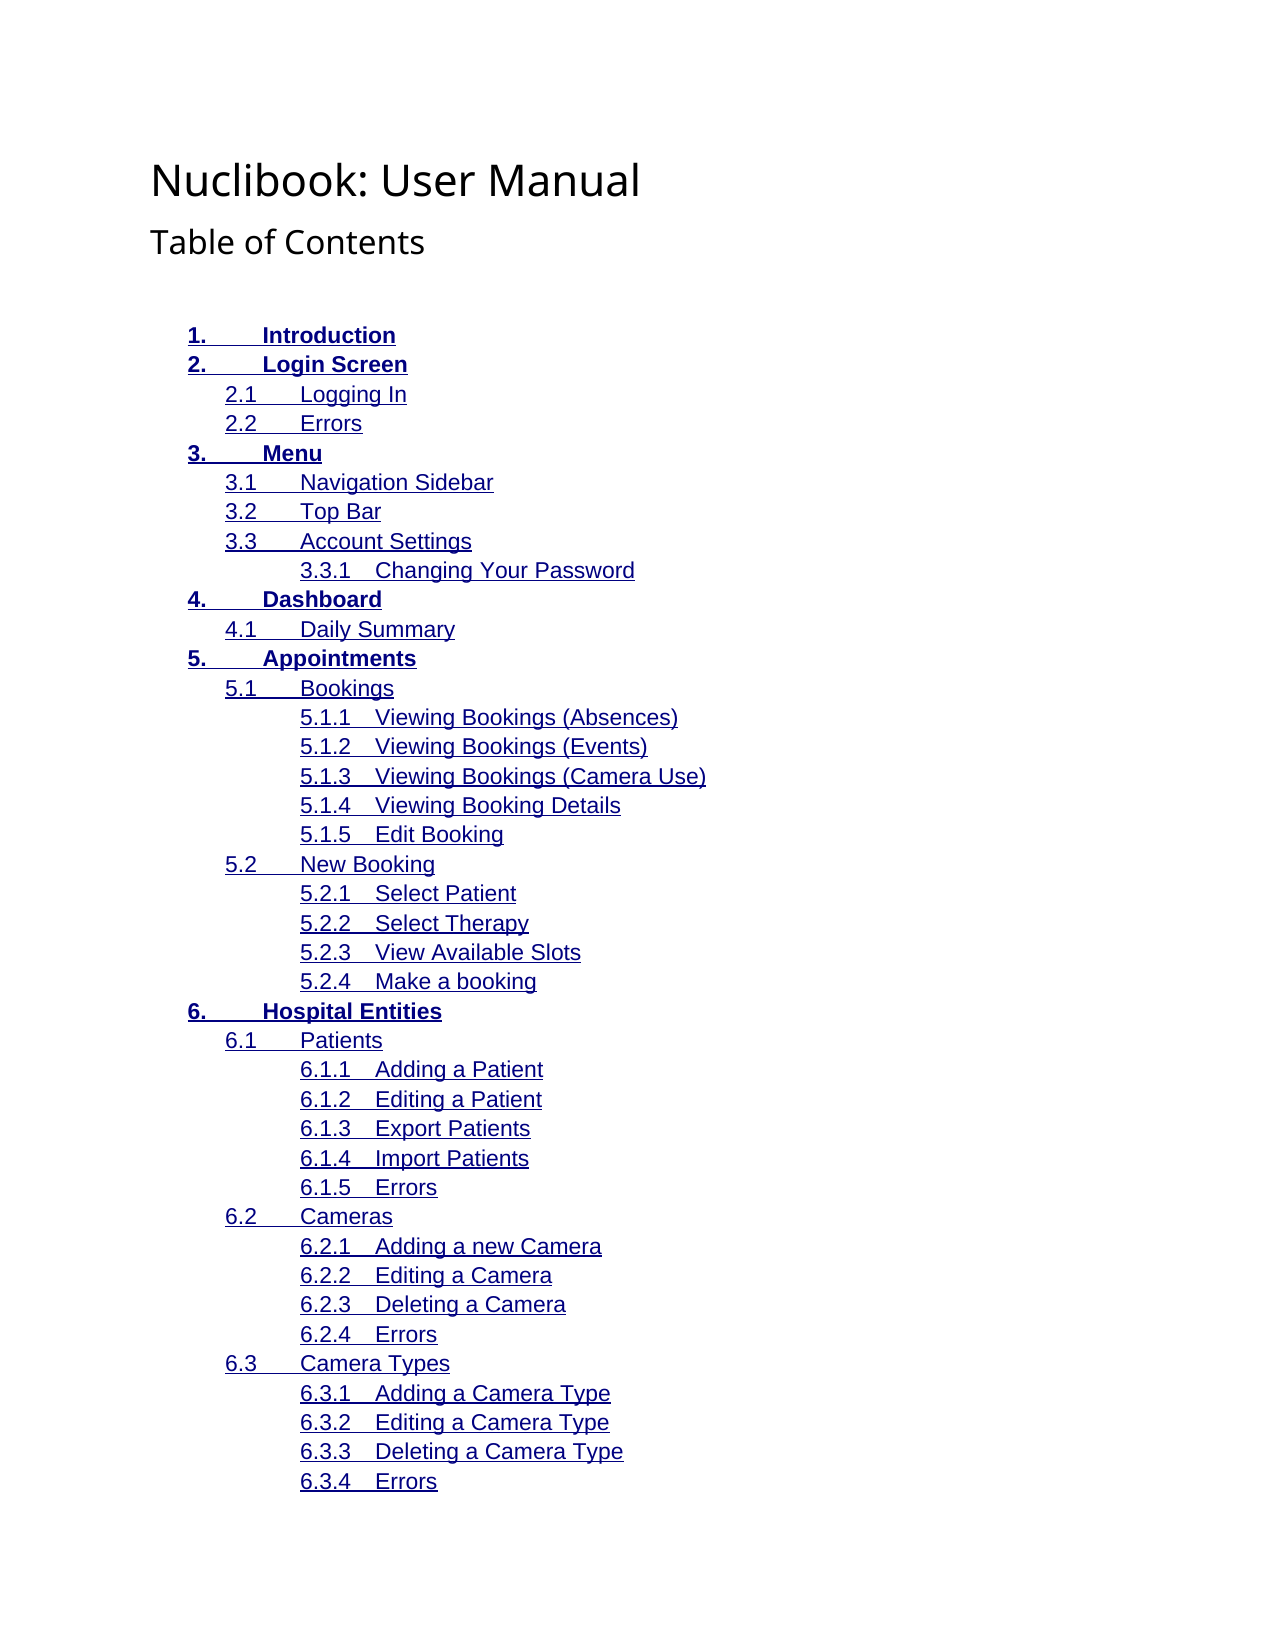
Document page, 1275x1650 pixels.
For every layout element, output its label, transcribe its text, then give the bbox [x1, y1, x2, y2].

text 3.3.1 Changing Your Password [225, 558, 1125, 583]
text 5.2.4 Make a booking [225, 969, 1125, 995]
text 6.3 Camera Types [225, 1351, 1125, 1377]
text 6.1.2 Editing a Patient [300, 1087, 1125, 1112]
text 1. Introduction [187, 323, 1125, 348]
text 5.2.1 Select Patient [300, 881, 1125, 907]
text 5.1.1 Viewing Bookings (Absences) [225, 705, 1125, 730]
text 2. Login Screen [187, 352, 1125, 378]
text 6.1.5 Errors [300, 1175, 1125, 1200]
text 6.1.4 Import Patients [300, 1145, 1125, 1171]
text 2.1 Logging In [225, 382, 1125, 407]
text 3.3 Account Settings [225, 528, 1125, 554]
text 3.2 Top Bar [225, 499, 1125, 525]
text 5.1.4 Viewing Booking Details [300, 793, 1125, 818]
text 6.2.1 Adding a new Camera [300, 1233, 1125, 1259]
text 5.2.3 View Available Slots [300, 940, 1125, 965]
text 6.3.2 Editing a Camera Type [300, 1410, 1125, 1435]
text 5.1.5 Edit Booking [300, 822, 1125, 848]
text 5. Appointments [187, 646, 1125, 672]
text 6.2.3 Deleting a Camera [300, 1292, 1125, 1318]
text 2.2 Errors [225, 411, 1125, 437]
text 6.3.3 Deleting a Camera Type [300, 1439, 1125, 1465]
text 5.2.2 Select Therapy [300, 910, 1125, 936]
text 5.2 New Booking [225, 852, 1125, 877]
text 6.3.1 Adding a Camera Type [300, 1380, 1125, 1406]
text 4.1 Daily Summary [225, 617, 1125, 642]
text 6.1 Patients [225, 1028, 1125, 1053]
text 6.2.4 Errors [300, 1322, 1125, 1347]
text 4. Dashboard [187, 587, 1125, 613]
text 6.1.3 Export Patients [300, 1116, 1125, 1142]
text 6. Hospital Entities [187, 998, 1125, 1024]
text 6.1.1 Adding a Patient [300, 1057, 1125, 1083]
text 3. Menu [187, 440, 1125, 466]
title Nuclibook: User Manual [150, 150, 1125, 209]
text 6.2.2 Editing a Camera [300, 1263, 1125, 1288]
text Table of Contents [150, 218, 1125, 264]
text 6.3.4 Errors [300, 1468, 1125, 1494]
text 5.1.2 Viewing Bookings (Events) [300, 734, 1125, 760]
text 5.1 Bookings [225, 675, 1125, 701]
text 6.2 Cameras [225, 1204, 1125, 1230]
text 5.1.3 Viewing Bookings (Camera Use) [300, 763, 1125, 789]
text 3.1 Navigation Sidebar [225, 470, 1125, 495]
